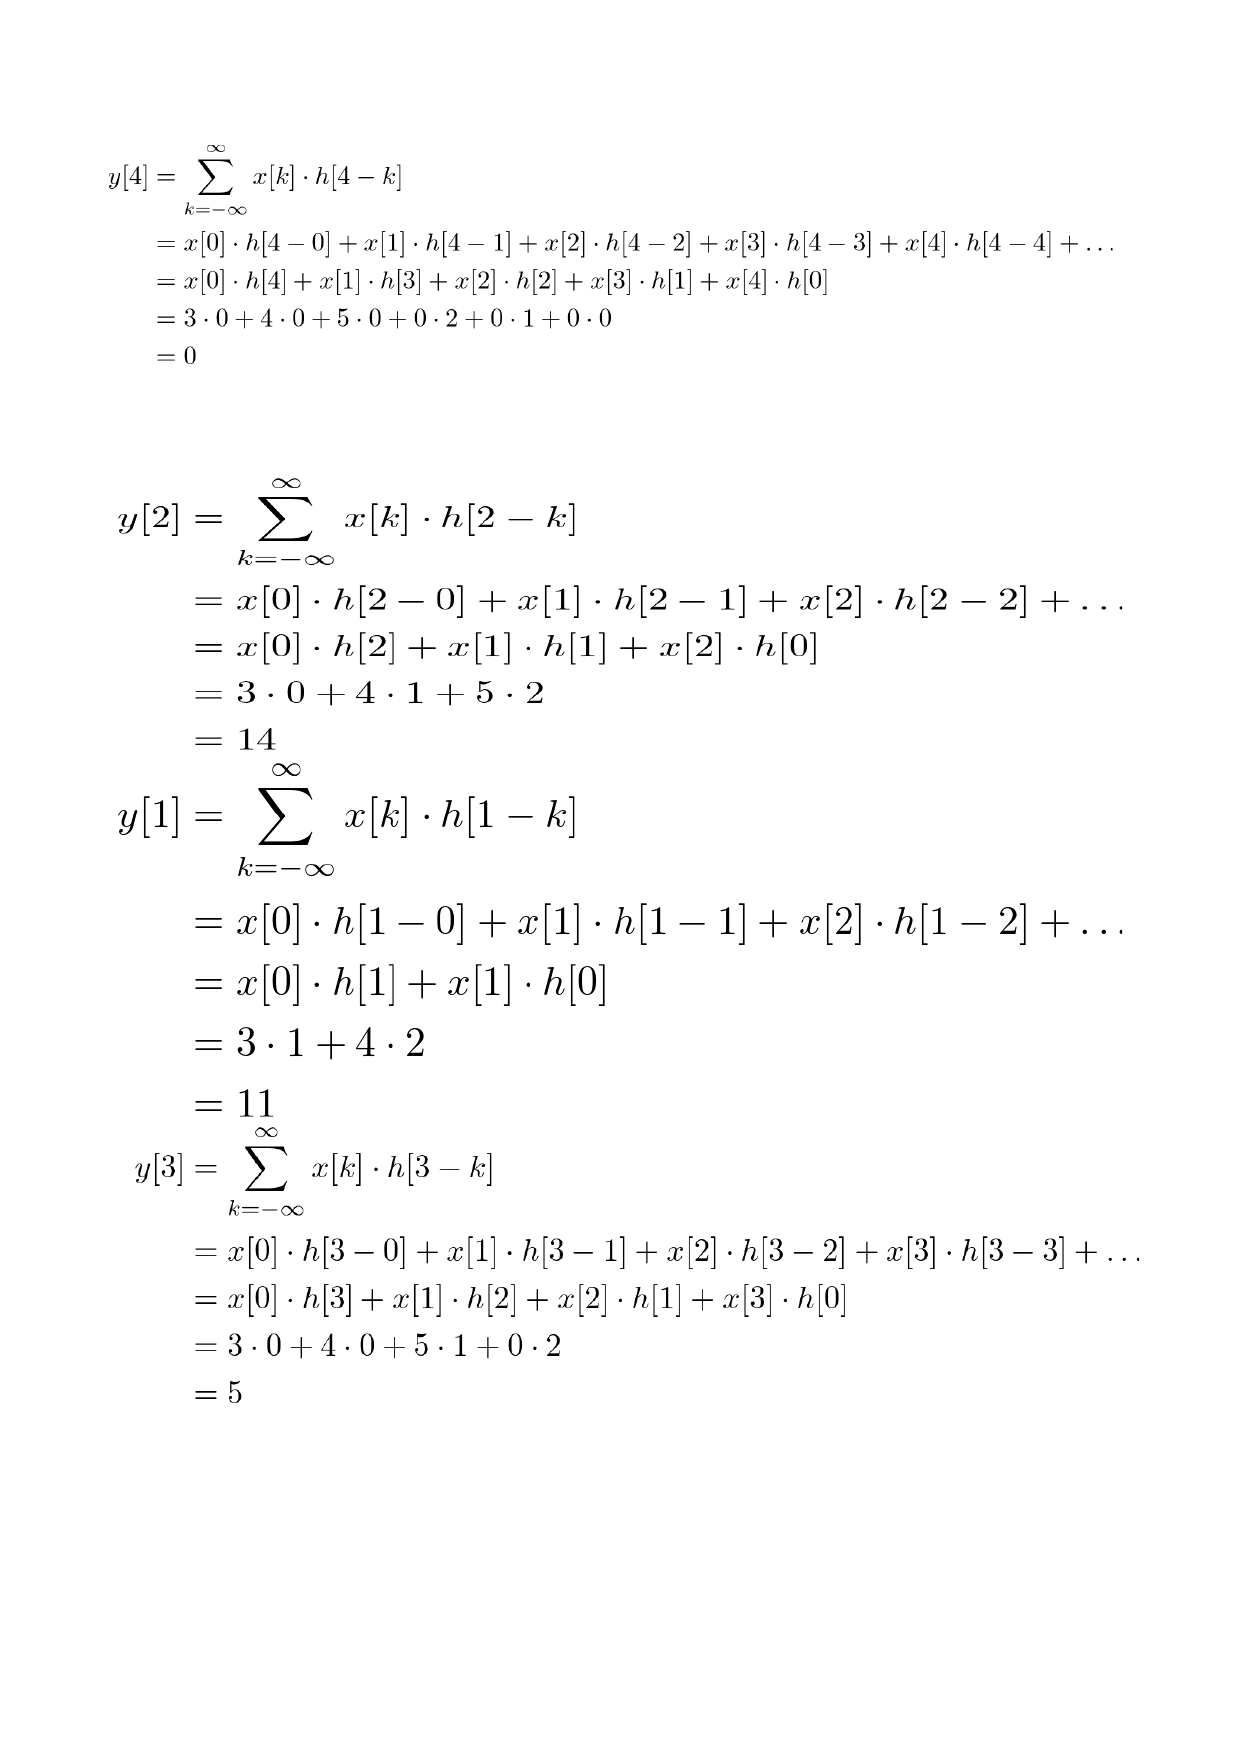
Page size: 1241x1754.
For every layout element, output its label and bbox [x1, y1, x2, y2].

picture [108, 145, 1113, 364]
picture [118, 478, 1123, 750]
picture [135, 1127, 1140, 1403]
picture [118, 763, 1123, 1117]
